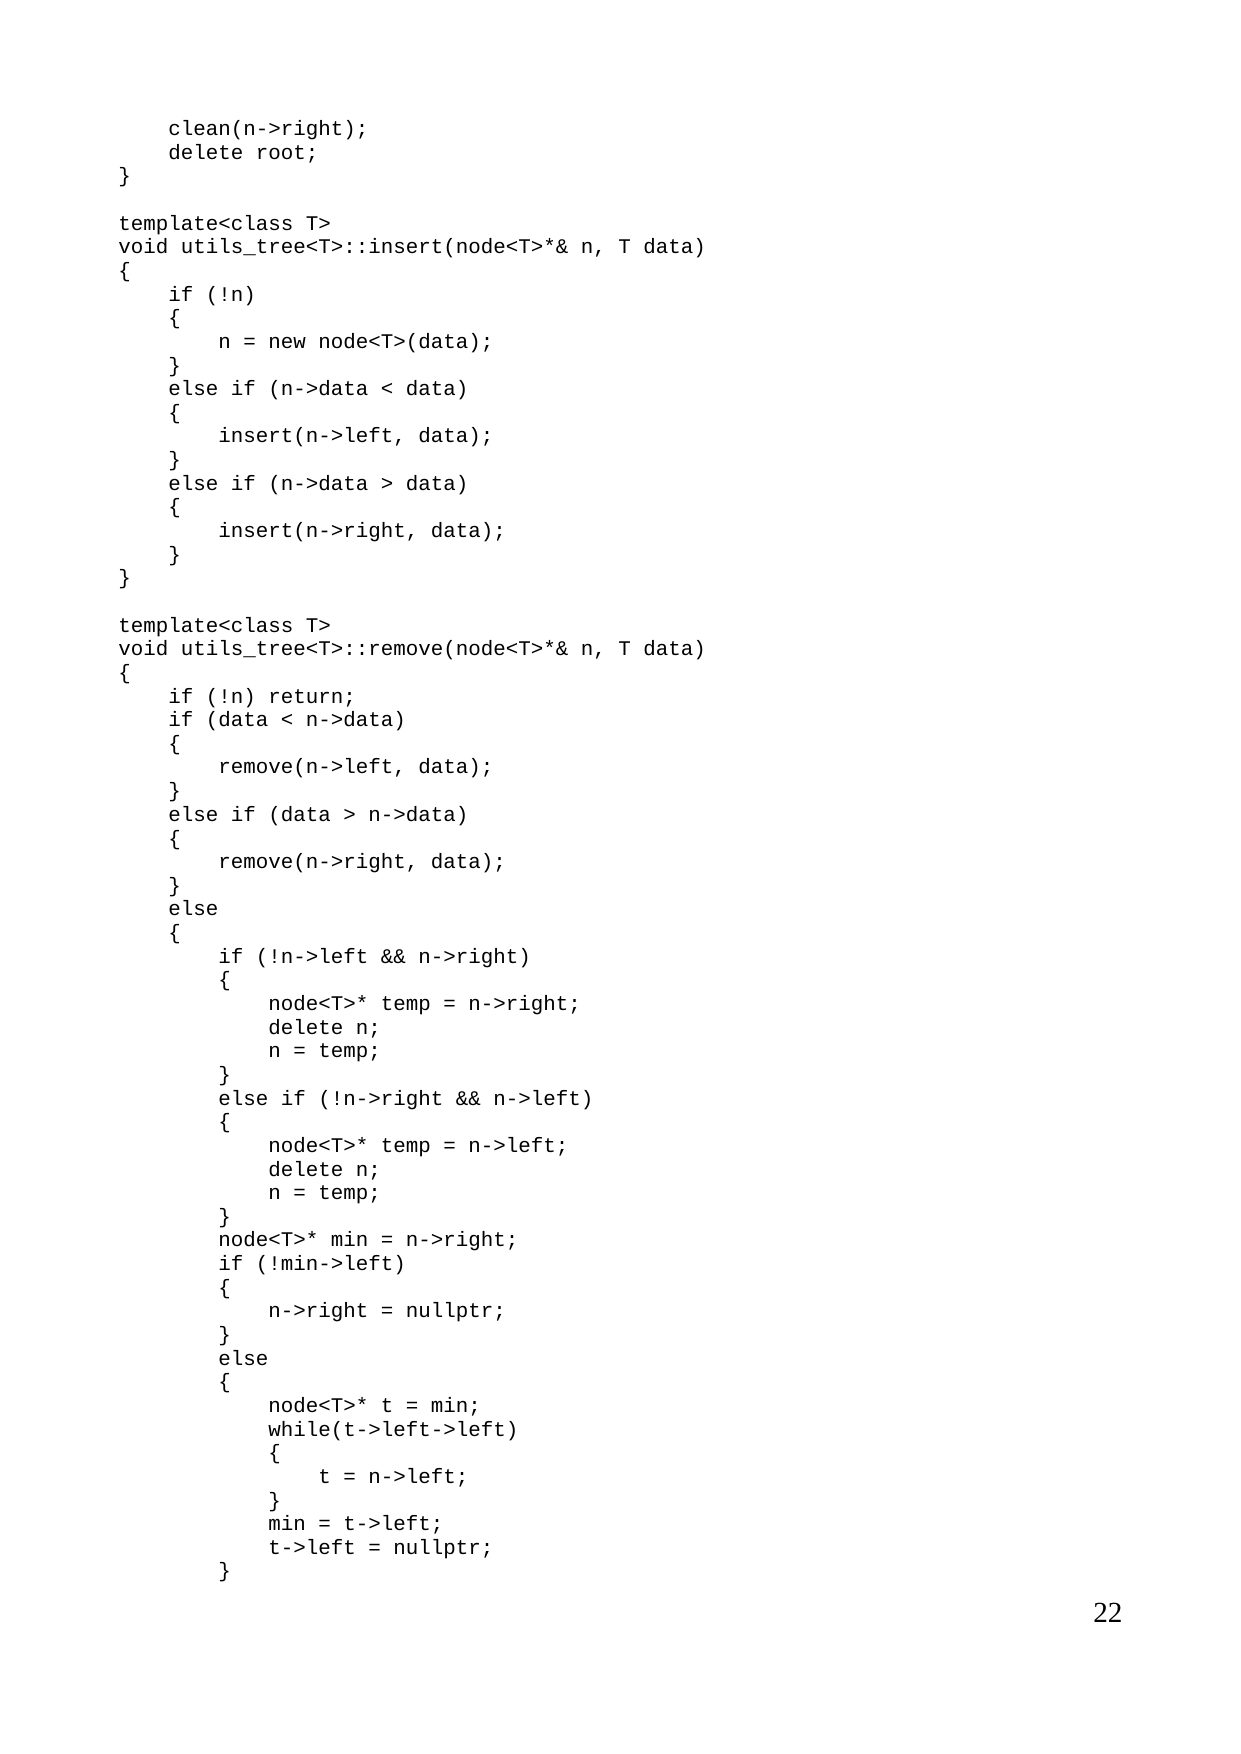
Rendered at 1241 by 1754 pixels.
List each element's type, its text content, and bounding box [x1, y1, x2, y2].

text else if (data > n->data) [118, 804, 1122, 827]
text { [118, 402, 1122, 426]
text { [118, 733, 1122, 757]
text t = n->left; [118, 1466, 1122, 1489]
text else [118, 898, 1122, 922]
text node<T>* temp = n->left; [118, 1135, 1122, 1158]
text while(t->left->left) [118, 1419, 1122, 1442]
text if (!n) return; [118, 686, 1122, 709]
text { [118, 922, 1122, 946]
text { [118, 827, 1122, 851]
text template<class T> [118, 615, 1122, 638]
text n = temp; [118, 1040, 1122, 1064]
text } [118, 544, 1122, 567]
text delete n; [118, 1017, 1122, 1040]
text node<T>* t = min; [118, 1395, 1122, 1419]
text delete root; [118, 142, 1122, 165]
text if (data < n->data) [118, 709, 1122, 733]
text else if (n->data > data) [118, 473, 1122, 496]
text { [118, 1111, 1122, 1135]
text } [118, 780, 1122, 804]
text } [118, 165, 1122, 189]
text else [118, 1348, 1122, 1371]
text if (!n->left && n->right) [118, 946, 1122, 969]
text node<T>* min = n->right; [118, 1229, 1122, 1253]
text if (!min->left) [118, 1253, 1122, 1277]
text t->left = nullptr; [118, 1537, 1122, 1561]
text { [118, 662, 1122, 686]
text else if (n->data < data) [118, 378, 1122, 402]
text } [118, 1206, 1122, 1229]
text } [118, 875, 1122, 898]
text void utils_tree<T>::insert(node<T>*& n, T data) [118, 236, 1122, 260]
text { [118, 1277, 1122, 1300]
text clean(n->right); [118, 118, 1122, 142]
text void utils_tree<T>::remove(node<T>*& n, T data) [118, 638, 1122, 662]
text else if (!n->right && n->left) [118, 1088, 1122, 1111]
text { [118, 496, 1122, 520]
text } [118, 1561, 1122, 1584]
text } [118, 1064, 1122, 1088]
text n = new node<T>(data); [118, 331, 1122, 354]
text insert(n->left, data); [118, 426, 1122, 449]
text } [118, 567, 1122, 591]
text min = t->left; [118, 1513, 1122, 1537]
text delete n; [118, 1158, 1122, 1182]
text remove(n->left, data); [118, 757, 1122, 780]
text node<T>* temp = n->right; [118, 993, 1122, 1017]
text { [118, 1442, 1122, 1466]
text n->right = nullptr; [118, 1300, 1122, 1324]
text { [118, 1371, 1122, 1395]
text { [118, 260, 1122, 284]
text } [118, 449, 1122, 473]
text n = temp; [118, 1182, 1122, 1206]
text } [118, 354, 1122, 378]
text { [118, 307, 1122, 331]
text } [118, 1489, 1122, 1513]
text { [118, 969, 1122, 993]
text remove(n->right, data); [118, 851, 1122, 875]
text } [118, 1324, 1122, 1348]
text insert(n->right, data); [118, 520, 1122, 544]
text if (!n) [118, 284, 1122, 307]
text template<class T> [118, 213, 1122, 236]
